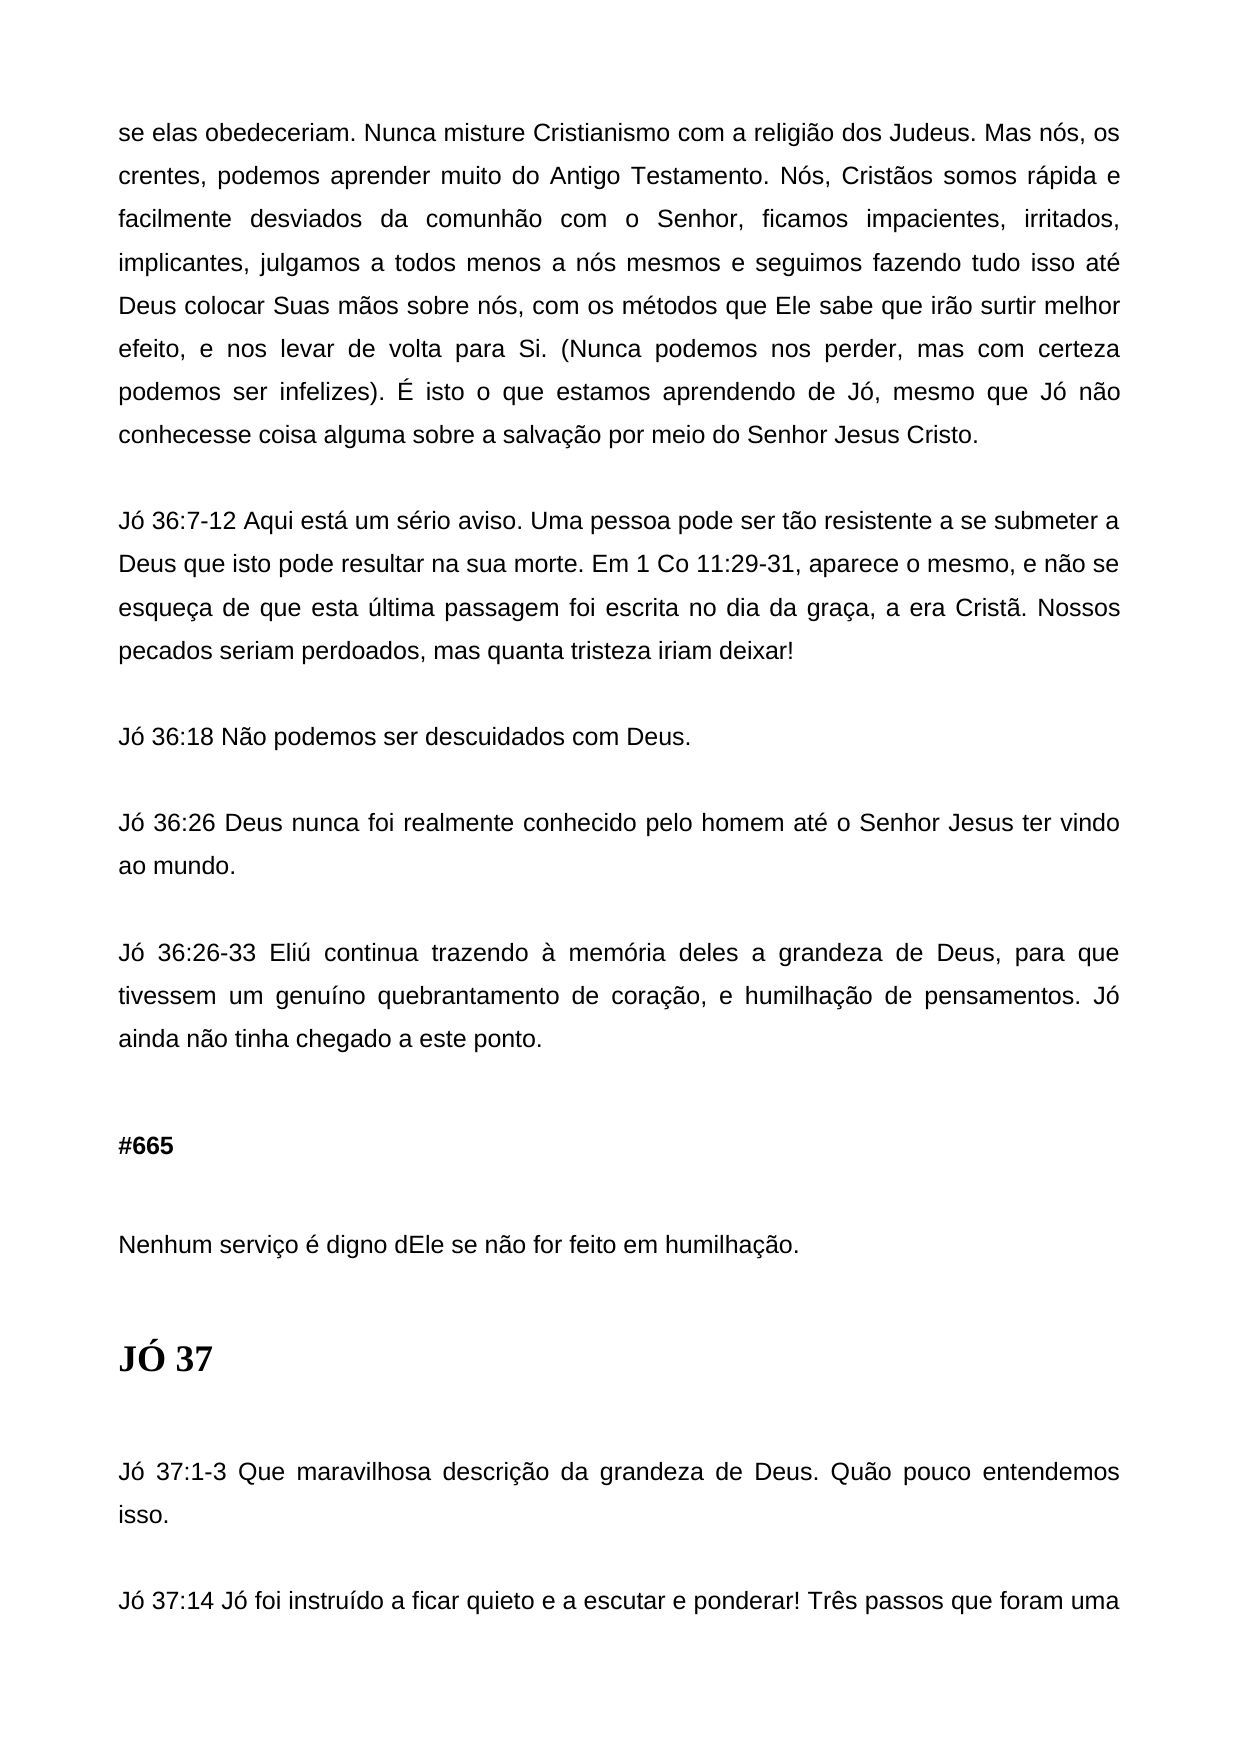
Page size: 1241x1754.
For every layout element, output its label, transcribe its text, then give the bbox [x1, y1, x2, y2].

text Jó 36:26 Deus nunca foi realmente conhecido pelo homem até o Senhor Jesus ter vindo ao mundo. [118, 808, 1122, 880]
subtitle JÓ 37 [118, 1337, 1122, 1380]
text Jó 36:7-12 Aqui está um sério aviso. Uma pessoa pode ser tão resistente a se submeter a Deus que isto pode resultar na sua morte. Em 1 Co 11:29-31, aparece o mesmo, e não se esqueça de que esta última passagem foi escrita no dia da graça, a era Cristã. Nossos pecados seriam perdoados, mas quanta tristeza iriam deixar! [118, 506, 1122, 664]
text Jó 37:14 Jó foi instruído a ficar quieto e a escutar e ponderar! Três passos que foram uma [118, 1586, 1122, 1615]
text se elas obedeceriam. Nunca misture Cristianismo com a religião dos Judeus. Mas nós, os crentes, podemos aprender muito do Antigo Testamento. Nós, Cristãos somos rápida e facilmente desviados da comunhão com o Senhor, ficamos impacientes, irritados, implicantes, julgamos a todos menos a nós mesmos e seguimos fazendo tudo isso até Deus colocar Suas mãos sobre nós, com os métodos que Ele sabe que irão surtir melhor efeito, e nos levar de volta para Si. (Nunca podemos nos perder, mas com certeza podemos ser infelizes). É isto o que estamos aprendendo de Jó, mesmo que Jó não conhecesse coisa alguma sobre a salvação por meio do Senhor Jesus Cristo. [118, 118, 1122, 449]
subtitle #665 [118, 1131, 1122, 1159]
text Jó 37:1-3 Que maravilhosa descrição da grandeza de Deus. Quão pouco entendemos isso. [118, 1457, 1122, 1529]
text Nenhum serviço é digno dEle se não for feito em humilhação. [118, 1229, 1122, 1258]
text Jó 36:26-33 Eliú continua trazendo à memória deles a grandeza de Deus, para que tivessem um genuíno quebrantamento de coração, e humilhação de pensamentos. Jó ainda não tinha chegado a este ponto. [118, 937, 1122, 1052]
text Jó 36:18 Não podemos ser descuidados com Deus. [118, 722, 1122, 751]
